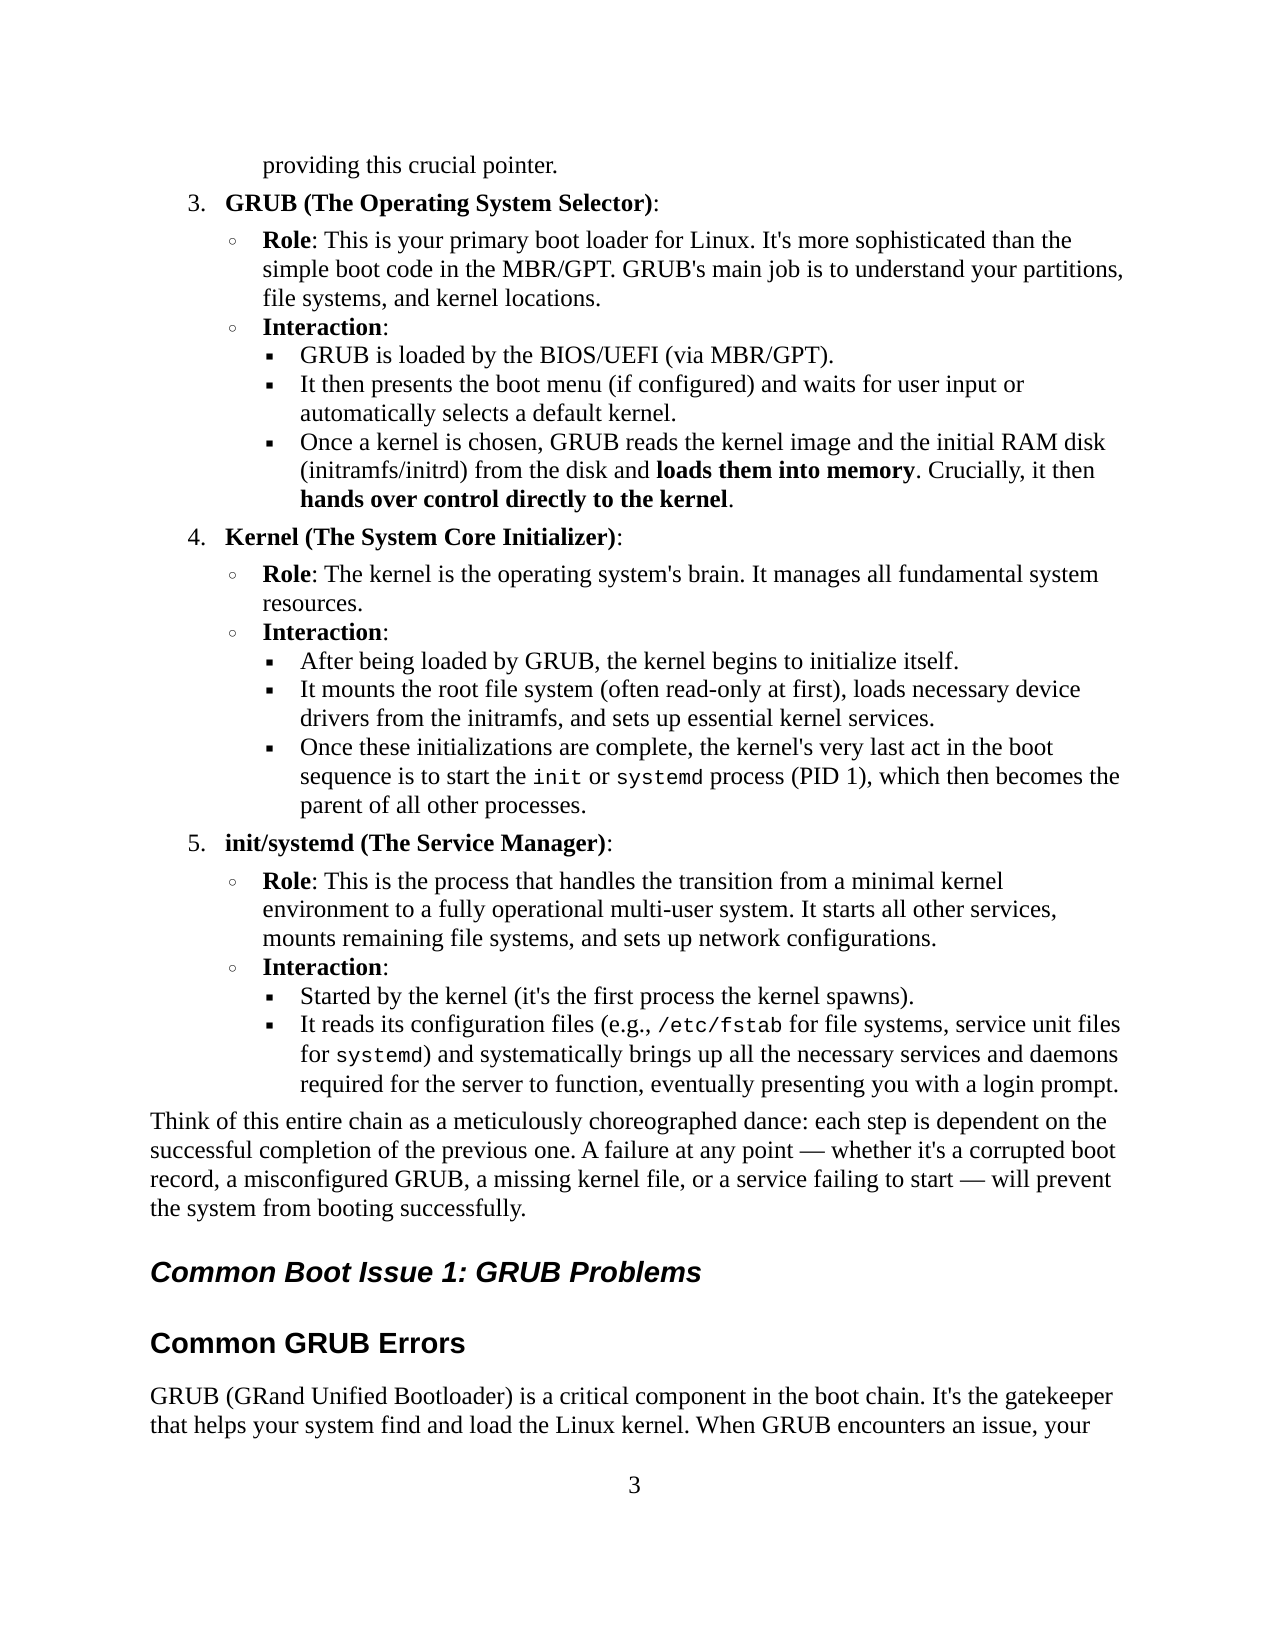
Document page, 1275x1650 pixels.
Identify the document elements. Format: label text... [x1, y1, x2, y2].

list Interaction: [225, 952, 1125, 981]
list Kernel (The System Core Initializer): [187, 522, 1125, 551]
list GRUB (The Operating System Selector): [187, 188, 1125, 216]
list init/systemd (The Service Manager): [187, 828, 1125, 857]
subtitle Common GRUB Errors [150, 1326, 1125, 1360]
text GRUB (GRand Unified Bootloader) is a critical component in the boot chain. It's the gatekeeper that helps your system find and load the Linux kernel. When GRUB encounters an issue, your [150, 1381, 1125, 1439]
list Interaction: [225, 312, 1125, 340]
list providing this crucial pointer. [225, 150, 1125, 179]
list Once a kernel is chosen, GRUB reads the kernel image and the initial RAM disk (initramfs/initrd) from the disk and loads them into memory. Crucially, it then hands over control directly to the kernel. [262, 427, 1125, 513]
list Started by the kernel (it's the first process the kernel spawns). [262, 981, 1125, 1009]
subtitle Common Boot Issue 1: GRUB Problems [150, 1255, 1125, 1289]
list Once these initializations are complete, the kernel's very last act in the boot sequence is to start the init or systemd process (PID 1), which then becomes the parent of all other processes. [262, 732, 1125, 819]
list Role: The kernel is the operating system's brain. It manages all fundamental system resources. [225, 559, 1125, 617]
list Interaction: [225, 617, 1125, 646]
list GRUB is loaded by the BIOS/UEFI (via MBR/GPT). [262, 340, 1125, 369]
list It mounts the root file system (often read-only at first), loads necessary device drivers from the initramfs, and sets up essential kernel services. [262, 674, 1125, 732]
list It reads its configuration files (e.g., /etc/fstab for file systems, service unit files for systemd) and systematically brings up all the necessary services and daemons required for the server to function, eventually presenting you with a login prompt. [262, 1009, 1125, 1097]
text Think of this entire chain as a meticulously choreographed dance: each step is dependent on the successful completion of the previous one. A failure at any point — whether it's a corrupted boot record, a misconfigured GRUB, a missing kernel file, or a service failing to start — will prevent the system from booting successfully. [150, 1106, 1125, 1221]
list It then presents the boot menu (if configured) and waits for user input or automatically selects a default kernel. [262, 369, 1125, 427]
list After being loaded by GRUB, the kernel begins to initialize itself. [262, 646, 1125, 674]
list Role: This is the process that handles the transition from a minimal kernel environment to a fully operational multi-user system. It starts all other services, mounts remaining file systems, and sets up network configurations. [225, 866, 1125, 952]
list Role: This is your primary boot loader for Linux. It's more sophisticated than the simple boot code in the MBR/GPT. GRUB's main job is to understand your partitions, file systems, and kernel locations. [225, 225, 1125, 312]
